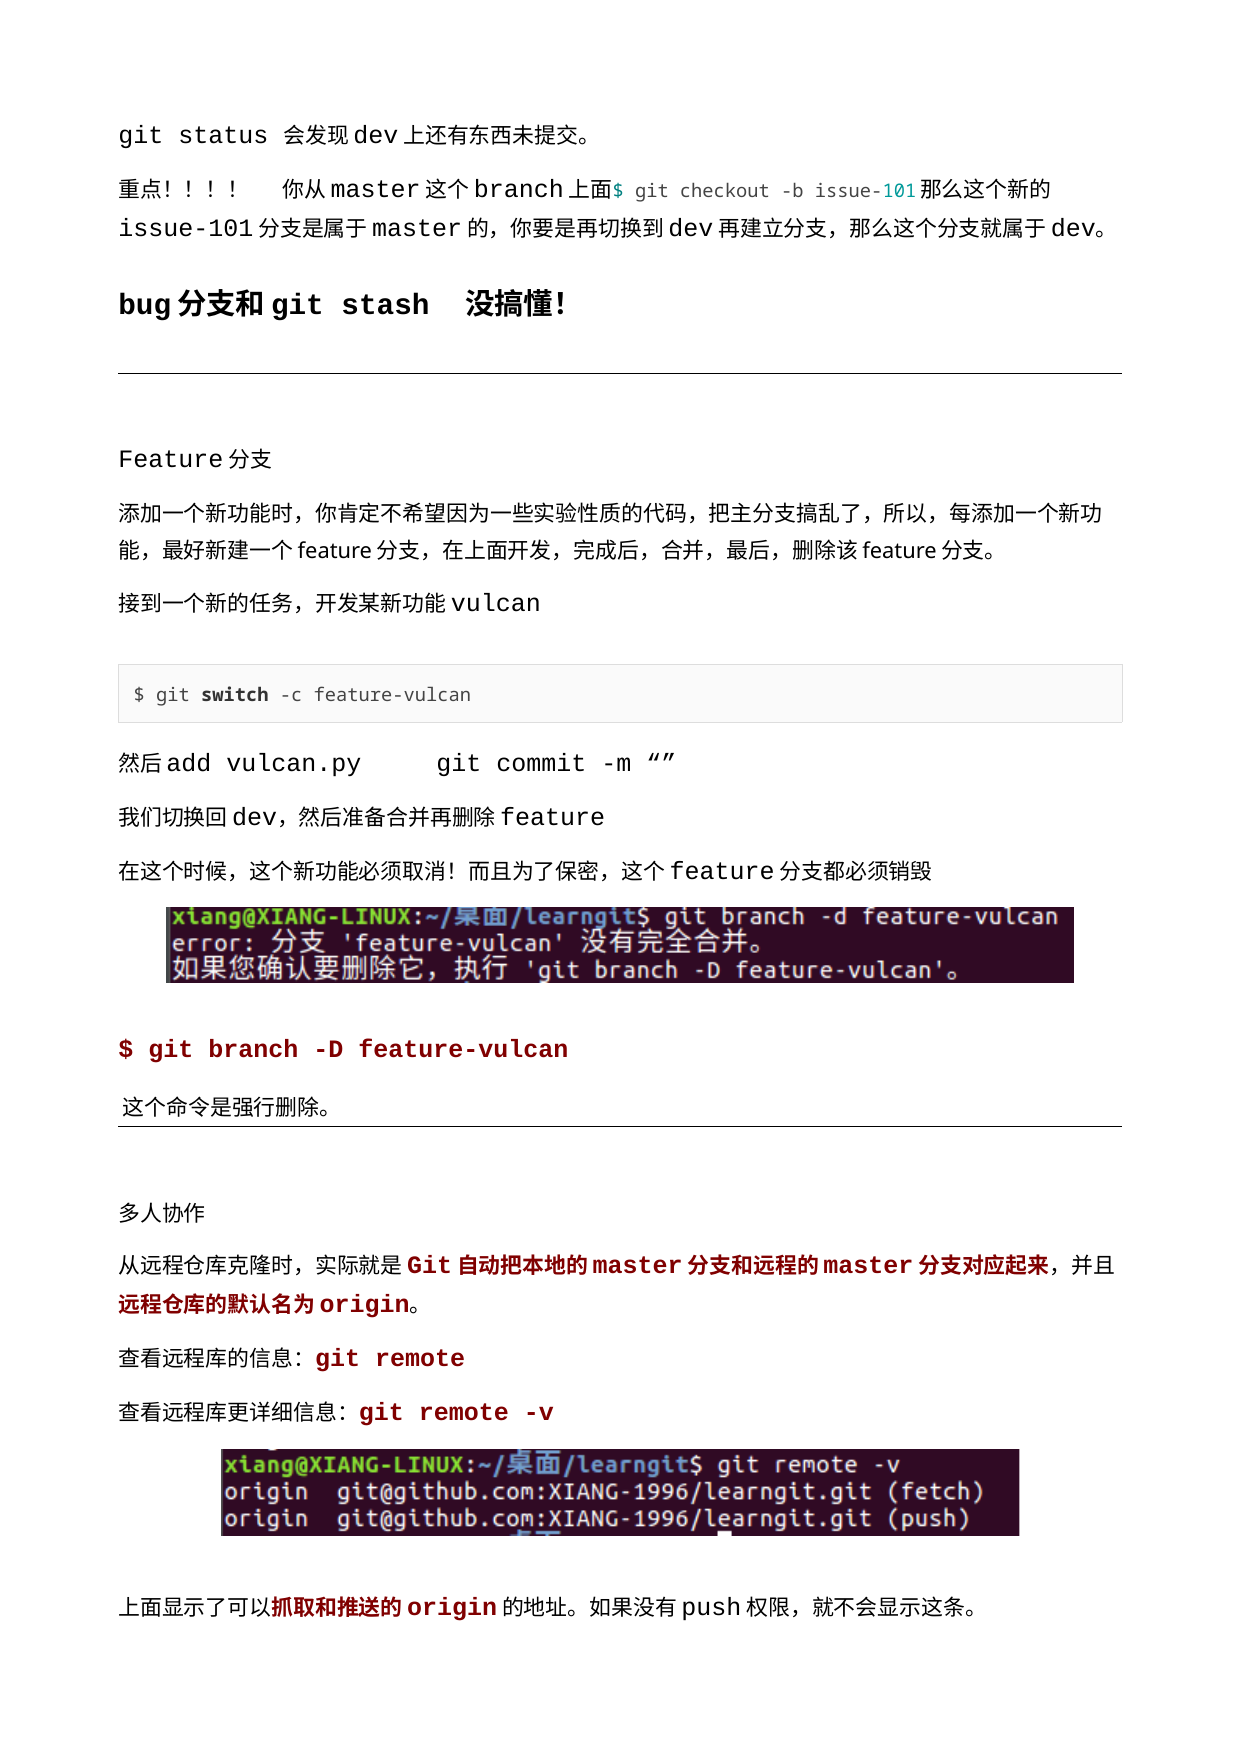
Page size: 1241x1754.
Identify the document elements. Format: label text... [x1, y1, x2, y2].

text $ git branch -D feature-vulcan [118, 1037, 1122, 1065]
text 查看远程库更详细信息：git remote -v [118, 1395, 1122, 1428]
text 在这个时候，这个新功能必须取消！而且为了保密，这个feature分支都必须销毁 [118, 854, 1122, 887]
text 这个命令是强行删除。 [118, 1086, 1122, 1126]
text git status 会发现dev上还有东西未提交。 [118, 118, 1122, 151]
picture [221, 1449, 1020, 1536]
text 我们切换回dev，然后准备合并再删除feature [118, 799, 1122, 832]
text 接到一个新的任务，开发某新功能vulcan [118, 586, 1122, 619]
text 添加一个新功能时，你肯定不希望因为一些实验性质的代码，把主分支搞乱了，所以，每添加一个新功能，最好新建一个feature分支，在上面开发，完成后，合并，最后，删除该feature分支。 [118, 496, 1122, 565]
picture [166, 907, 1074, 983]
text 然后add vulcan.py git commit -m “” [118, 746, 1122, 778]
subtitle bug分支和git stash 没搞懂！ [118, 280, 1122, 323]
text 多人协作 [118, 1196, 1122, 1227]
text 重点！！！！ 你从master这个branch上面$ git checkout -b issue-101那么这个新的issue-101分支是属于master的，你要是再切换到dev再建立分支，那么这个分支就属于dev。 [118, 172, 1122, 244]
text 从远程仓库克隆时，实际就是Git自动把本地的master分支和远程的master分支对应起来，并且远程仓库的默认名为origin。 [118, 1248, 1122, 1320]
text 查看远程库的信息：git remote [118, 1341, 1122, 1374]
text $ git switch -c feature-vulcan [119, 665, 1122, 722]
text 上面显示了可以抓取和推送的origin的地址。如果没有push权限，就不会显示这条。 [118, 1589, 1122, 1622]
text Feature分支 [118, 442, 1122, 474]
